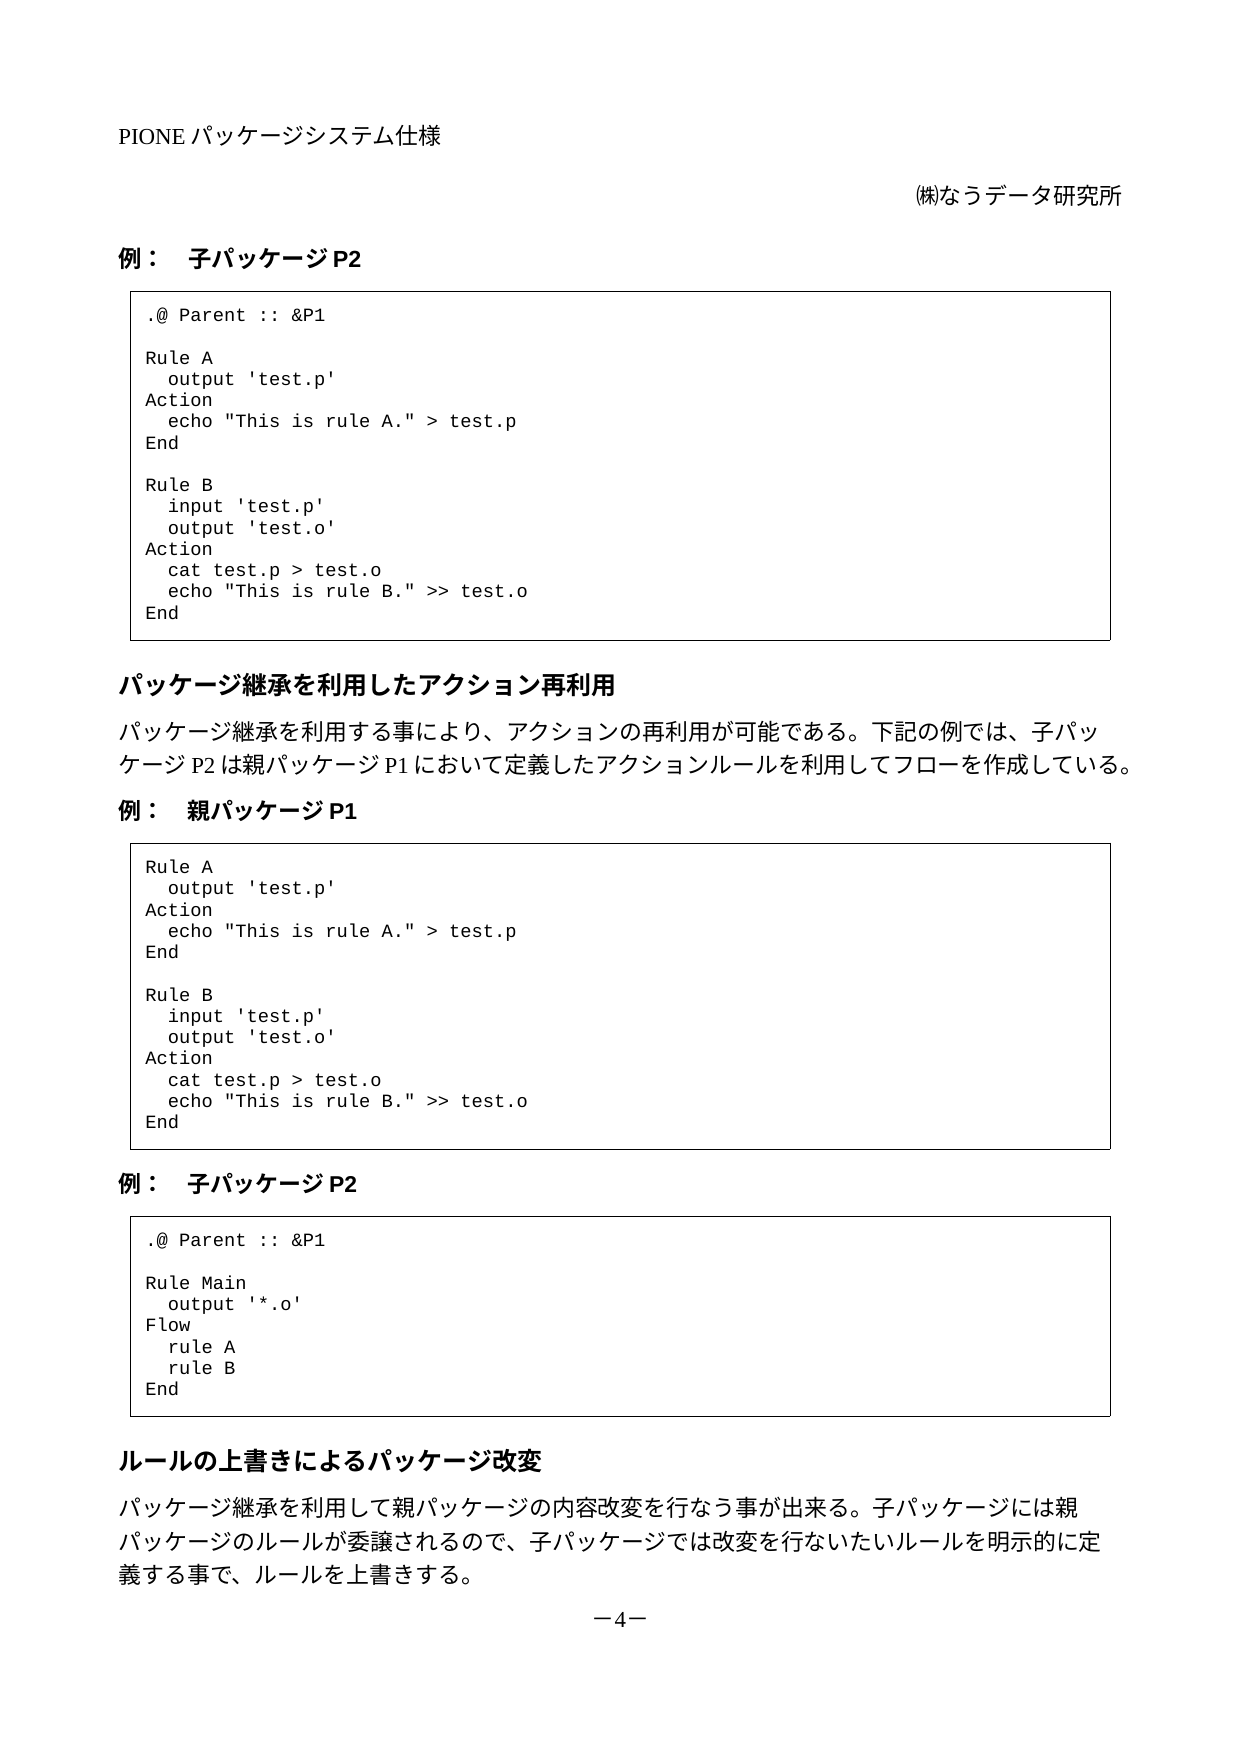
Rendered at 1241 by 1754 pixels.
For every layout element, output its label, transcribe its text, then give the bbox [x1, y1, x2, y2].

subtitle 例： 子パッケージP2 [118, 1166, 1122, 1199]
subtitle パッケージ継承を利用したアクション再利用 [118, 665, 1122, 701]
text .@ Parent :: &P1 Rule Main output '*.o' Flow rule A rule B End [131, 1217, 1110, 1416]
text パッケージ継承を利用して親パッケージの内容改変を行なう事が出来る。子パッケージには親パッケージのルールが委譲されるので、子パッケージでは改変を行ないたいルールを明示的に定義する事で、ルールを上書きする。 [118, 1490, 1122, 1590]
subtitle ルールの上書きによるパッケージ改変 [118, 1441, 1122, 1478]
text Rule A output 'test.p' Action echo "This is rule A." > test.p End Rule B input 'test.p' output 'test.o' Action cat test.p > test.o echo "This is rule B." >> test.o End [131, 844, 1110, 1149]
text パッケージ継承を利用する事により、アクションの再利用が可能である。下記の例では、子パッケージP2は親パッケージP1において定義したアクションルールを利用してフローを作成している。 [118, 714, 1122, 780]
subtitle 例： 子パッケージP2 [118, 240, 1122, 274]
subtitle 例： 親パッケージP1 [118, 793, 1122, 826]
text .@ Parent :: &P1 Rule A output 'test.p' Action echo "This is rule A." > test.p End Rule B input 'test.p' output 'test.o' Action cat test.p > test.o echo "This is rule B." >> test.o End [131, 292, 1110, 640]
